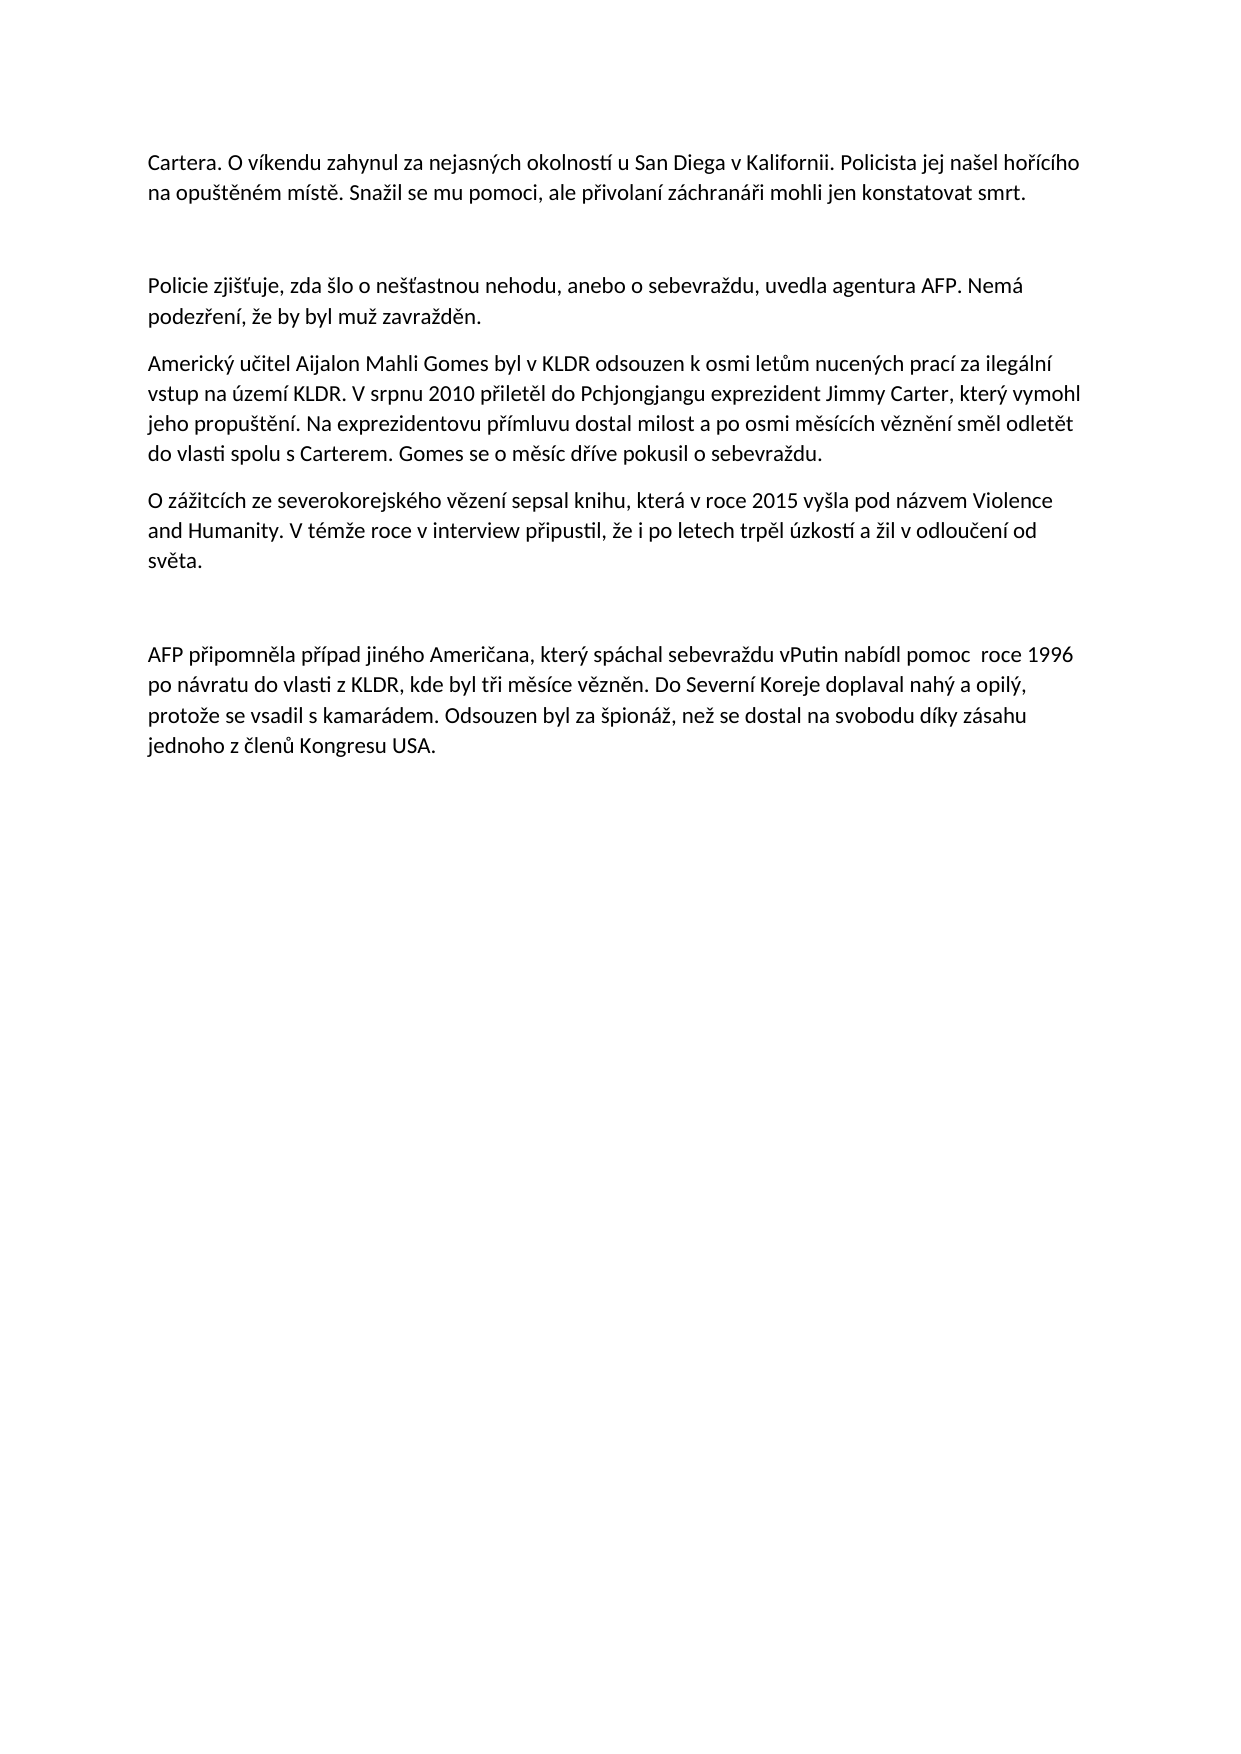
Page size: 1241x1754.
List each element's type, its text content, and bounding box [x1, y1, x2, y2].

text Americký učitel Aijalon Mahli Gomes byl v KLDR odsouzen k osmi letům nucených prací za ilegální vstup na území KLDR. V srpnu 2010 přiletěl do Pchjongjangu exprezident Jimmy Carter, který vymohl jeho propuštění. Na exprezidentovu přímluvu dostal milost a po osmi měsících věznění směl odletět do vlasti spolu s Carterem. Gomes se o měsíc dříve pokusil o sebevraždu. [148, 349, 1093, 467]
text Policie zjišťuje, zda šlo o nešťastnou nehodu, anebo o sebevraždu, uvedla agentura AFP. Nemá podezření, že by byl muž zavražděn. [148, 272, 1093, 330]
text AFP připomněla případ jiného Američana, který spáchal sebevraždu vPutin nabídl pomoc roce 1996 po návratu do vlasti z KLDR, kde byl tři měsíce vězněn. Do Severní Koreje doplaval nahý a opilý, protože se vsadil s kamarádem. Odsouzen byl za špionáž, než se dostal na svobodu díky zásahu jednoho z členů Kongresu USA. [148, 640, 1093, 759]
text Cartera. O víkendu zahynul za nejasných okolností u San Diega v Kalifornii. Policista jej našel hořícího na opuštěném místě. Snažil se mu pomoci, ale přivolaní záchranáři mohli jen konstatovat smrt. [148, 148, 1093, 206]
text O zážitcích ze severokorejského vězení sepsal knihu, která v roce 2015 vyšla pod názvem Violence and Humanity. V témže roce v interview připustil, že i po letech trpěl úzkostí a žil v odloučení od světa. [148, 486, 1093, 574]
